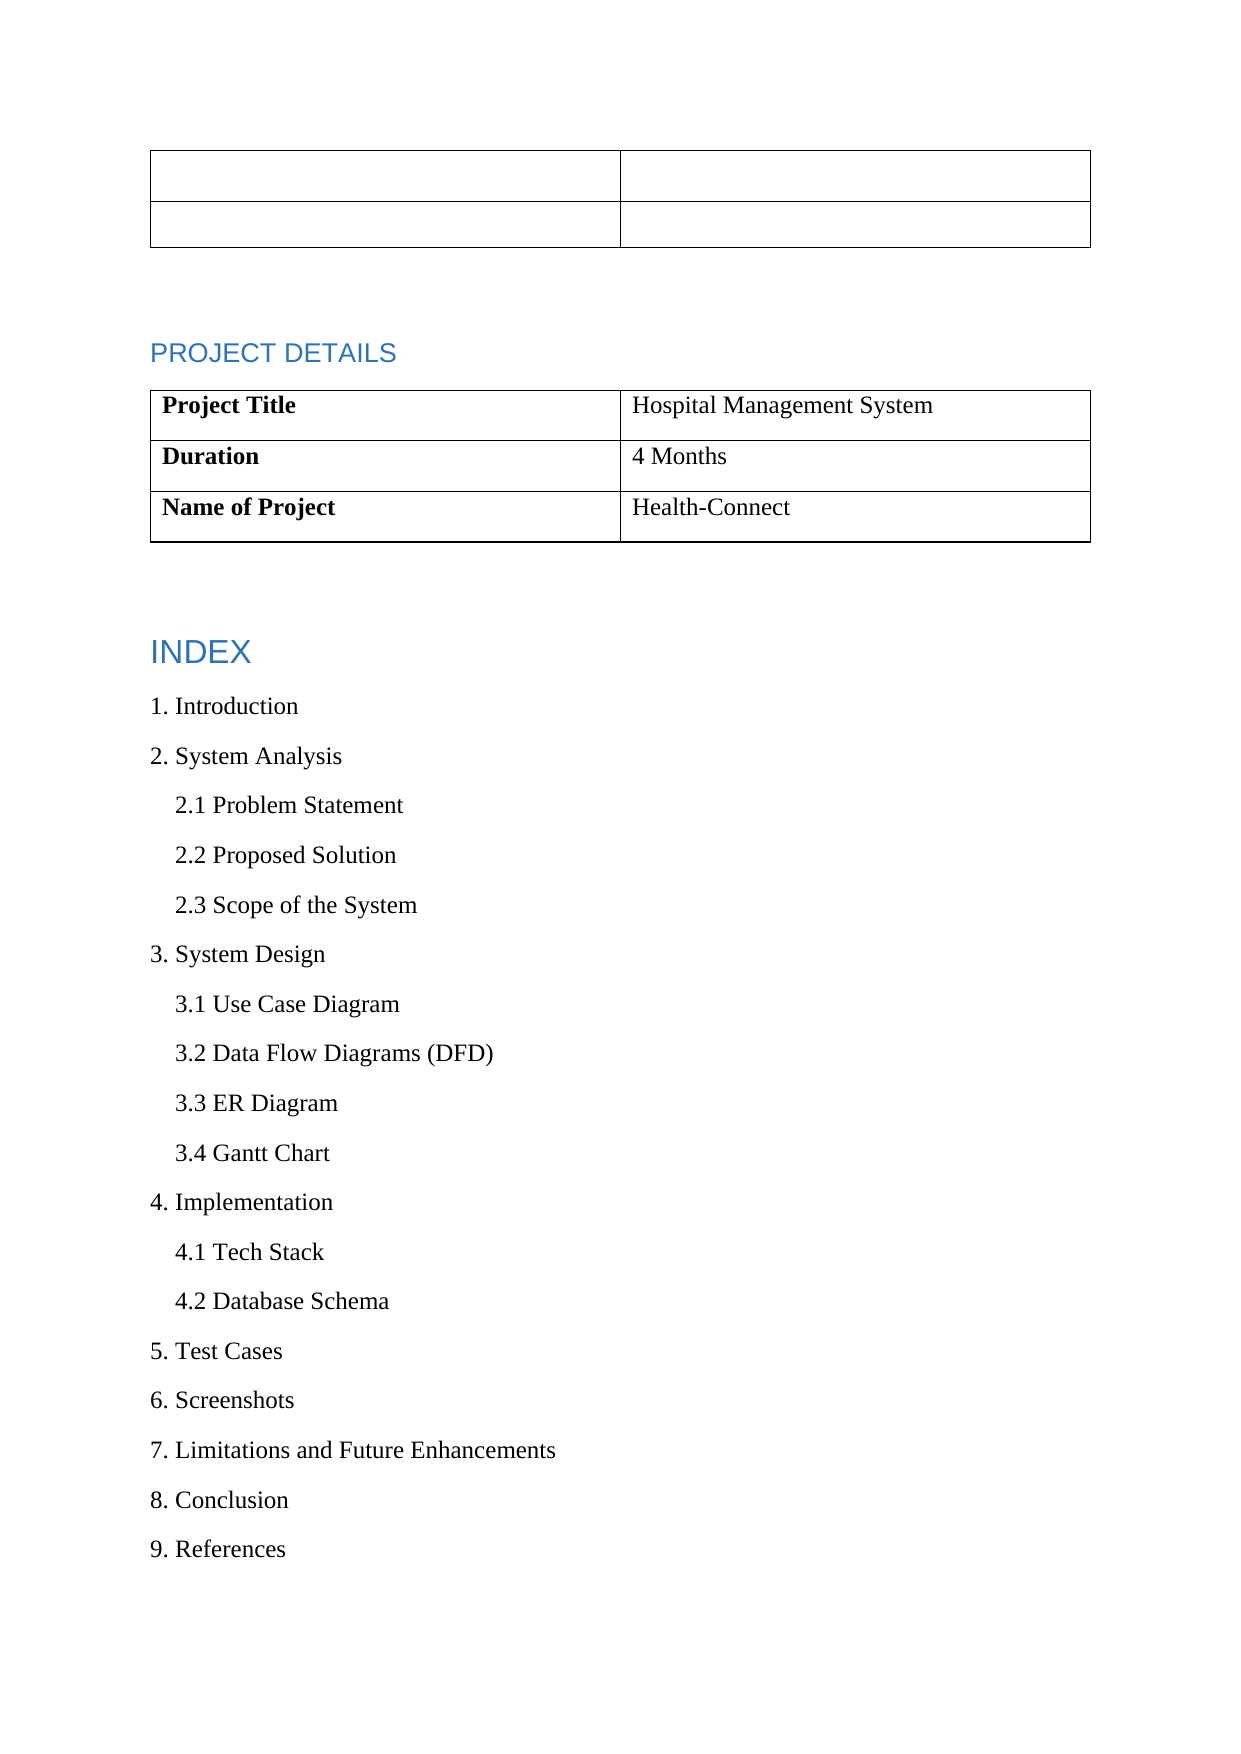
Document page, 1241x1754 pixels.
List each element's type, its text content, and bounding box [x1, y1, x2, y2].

text 9. References [150, 1534, 1090, 1563]
text 3.2 Data Flow Diagrams (DFD) [150, 1038, 1090, 1067]
text 3.3 ER Diagram [150, 1088, 1090, 1117]
text 4.1 Tech Stack [150, 1237, 1090, 1266]
text 4. Implementation [150, 1187, 1090, 1216]
table_cell [151, 202, 620, 247]
text 2. System Analysis [150, 741, 1090, 770]
text 8. Conclusion [150, 1485, 1090, 1513]
table_cell Health-Connect [621, 492, 1090, 541]
table_cell [151, 151, 620, 201]
text 1. Introduction [150, 691, 1090, 720]
text 3. System Design [150, 939, 1090, 968]
table_cell Duration [151, 441, 620, 491]
text 3.4 Gantt Chart [150, 1138, 1090, 1166]
text 5. Test Cases [150, 1336, 1090, 1365]
table_cell [621, 202, 1090, 247]
subtitle PROJECT DETAILS [150, 337, 1090, 369]
text 6. Screenshots [150, 1386, 1090, 1414]
subtitle INDEX [150, 632, 1090, 671]
table_cell Name of Project [151, 492, 620, 541]
text 2.2 Proposed Solution [150, 840, 1090, 869]
text 4.2 Database Schema [150, 1286, 1090, 1315]
text 2.3 Scope of the System [150, 890, 1090, 918]
table_header Hospital Management System [621, 391, 1090, 440]
table_cell 4 Months [621, 441, 1090, 491]
table_cell [621, 151, 1090, 201]
text 3.1 Use Case Diagram [150, 989, 1090, 1018]
text 7. Limitations and Future Enhancements [150, 1435, 1090, 1464]
table_header Project Title [151, 391, 620, 440]
text 2.1 Problem Statement [150, 791, 1090, 819]
